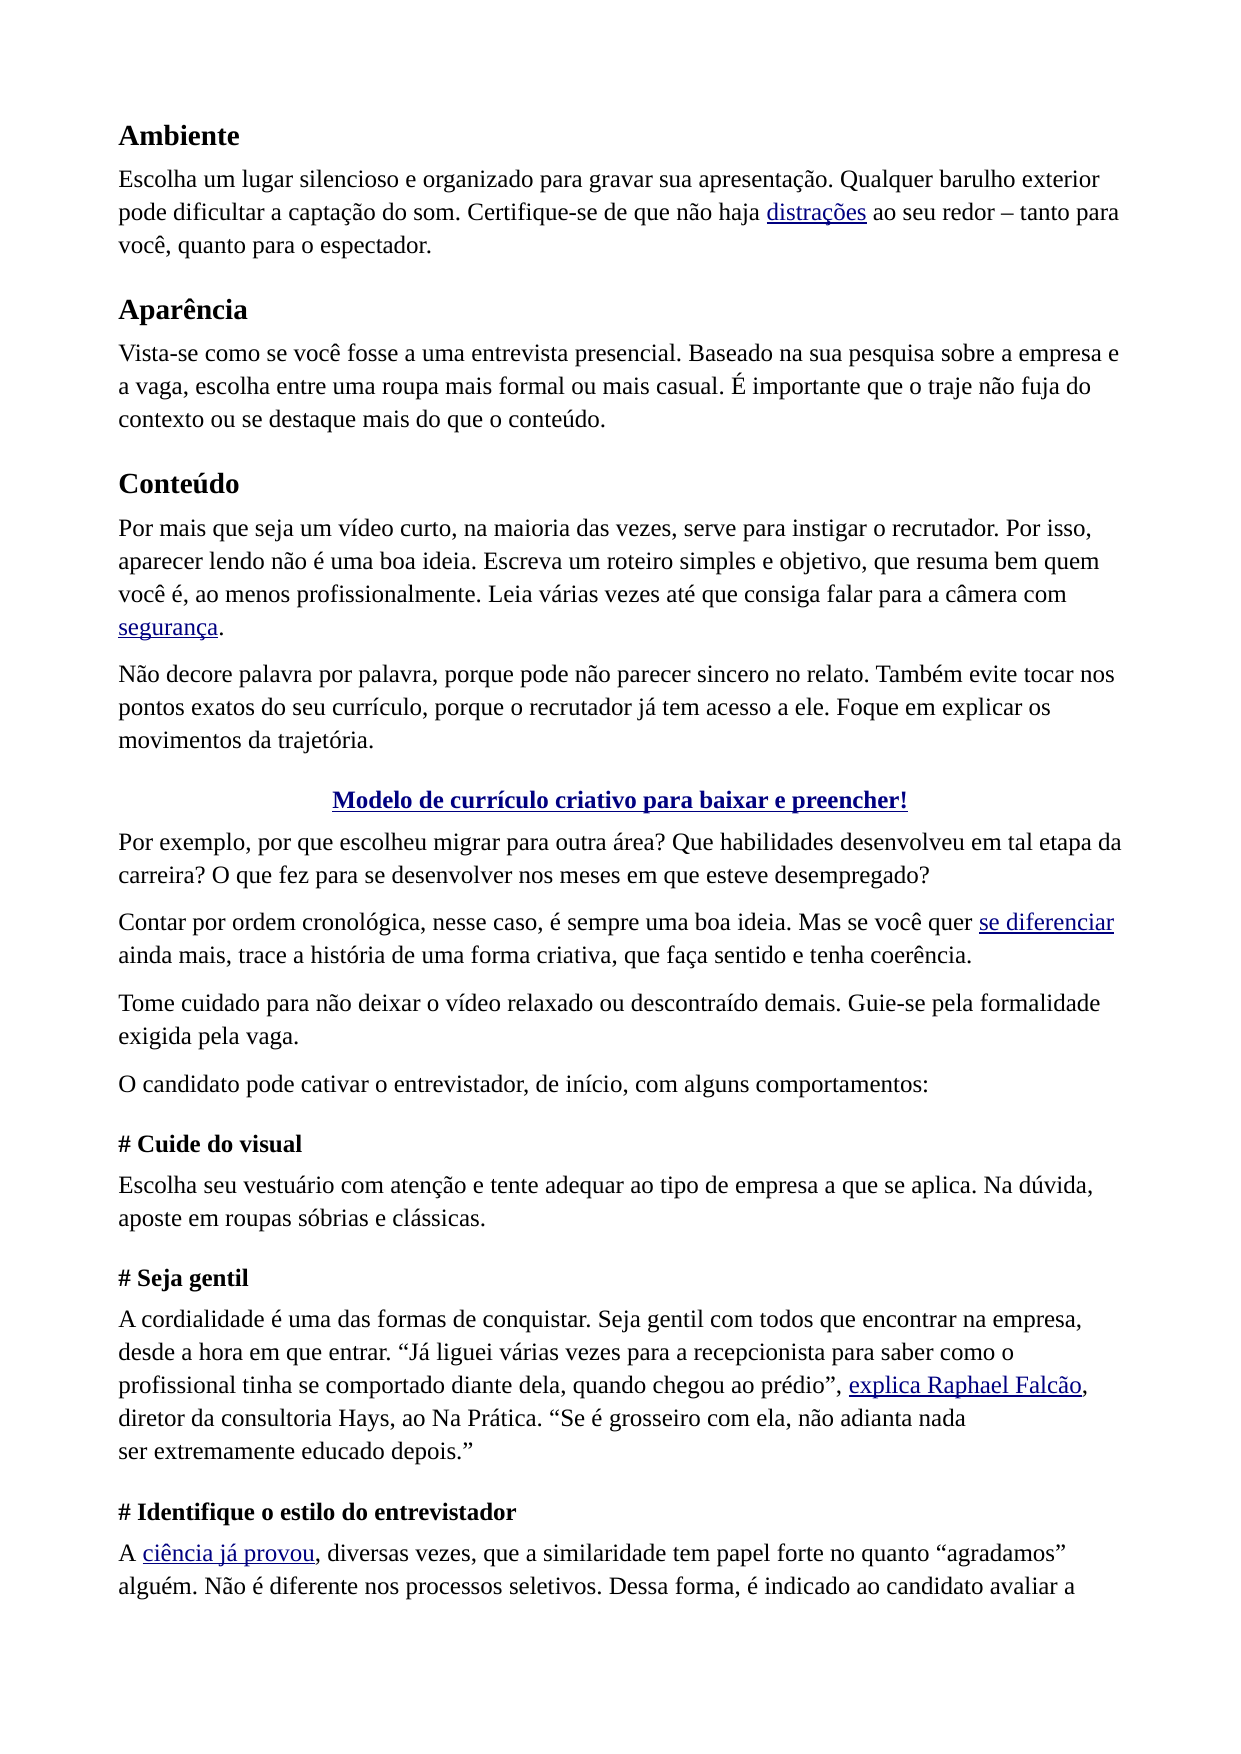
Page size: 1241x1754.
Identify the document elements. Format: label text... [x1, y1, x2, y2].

text Escolha seu vestuário com atenção e tente adequar ao tipo de empresa a que se aplica. Na dúvida, aposte em roupas sóbrias e clássicas. [118, 1170, 1122, 1232]
text Não decore palavra por palavra, porque pode não parecer sincero no relato. Também evite tocar nos pontos exatos do seu currículo, porque o recrutador já tem acesso a ele. Foque em explicar os movimentos da trajetória. [118, 659, 1122, 754]
text Vista-se como se você fosse a uma entrevista presencial. Baseado na sua pesquisa sobre a empresa e a vaga, escolha entre uma roupa mais formal ou mais casual. É importante que o traje não fuja do contexto ou se destaque mais do que o conteúdo. [118, 338, 1122, 433]
subtitle # Cuide do visual [118, 1129, 1122, 1157]
text Por exemplo, por que escolheu migrar para outra área? Que habilidades desenvolveu em tal etapa da carreira? O que fez para se desenvolver nos meses em que esteve desempregado? [118, 827, 1122, 888]
subtitle Ambiente [118, 118, 1122, 152]
text Tome cuidado para não deixar o vídeo relaxado ou descontraído demais. Guie-se pela formalidade exigida pela vaga. [118, 988, 1122, 1050]
subtitle Aparência [118, 292, 1122, 326]
text A ciência já provou, diversas vezes, que a similaridade tem papel forte no quanto “agradamos” alguém. Não é diferente nos processos seletivos. Dessa forma, é indicado ao candidato avaliar a [118, 1538, 1122, 1599]
text O candidato pode cativar o entrevistador, de início, com alguns comportamentos: [118, 1069, 1122, 1097]
text Escolha um lugar silencioso e organizado para gravar sua apresentação. Qualquer barulho exterior pode dificultar a captação do som. Certifique-se de que não haja distrações ao seu redor – tanto para você, quanto para o espectador. [118, 164, 1122, 259]
text A cordialidade é uma das formas de conquistar. Seja gentil com todos que encontrar na empresa, desde a hora em que entrar. “Já liguei várias vezes para a recepcionista para saber como o profissional tinha se comportado diante dela, quando chegou ao prédio”, explica Raphael Falcão, diretor da consultoria Hays, ao Na Prática. “Se é grosseiro com ela, não adianta nada ser extremamente educado depois.” [118, 1304, 1122, 1465]
subtitle Conteúdo [118, 467, 1122, 500]
text Contar por ordem cronológica, nesse caso, é sempre uma boa ideia. Mas se você quer se diferenciar ainda mais, trace a história de uma forma criativa, que faça sentido e tenha coerência. [118, 907, 1122, 969]
subtitle # Seja gentil [118, 1263, 1122, 1292]
subtitle # Identifique o estilo do entrevistador [118, 1497, 1122, 1525]
text Por mais que seja um vídeo curto, na maioria das vezes, serve para instigar o recrutador. Por isso, aparecer lendo não é uma boa ideia. Escreva um roteiro simples e objetivo, que resuma bem quem você é, ao menos profissionalmente. Leia várias vezes até que consiga falar para a câmera com segurança. [118, 513, 1122, 641]
subtitle Modelo de currículo criativo para baixar e preencher! [118, 786, 1122, 814]
